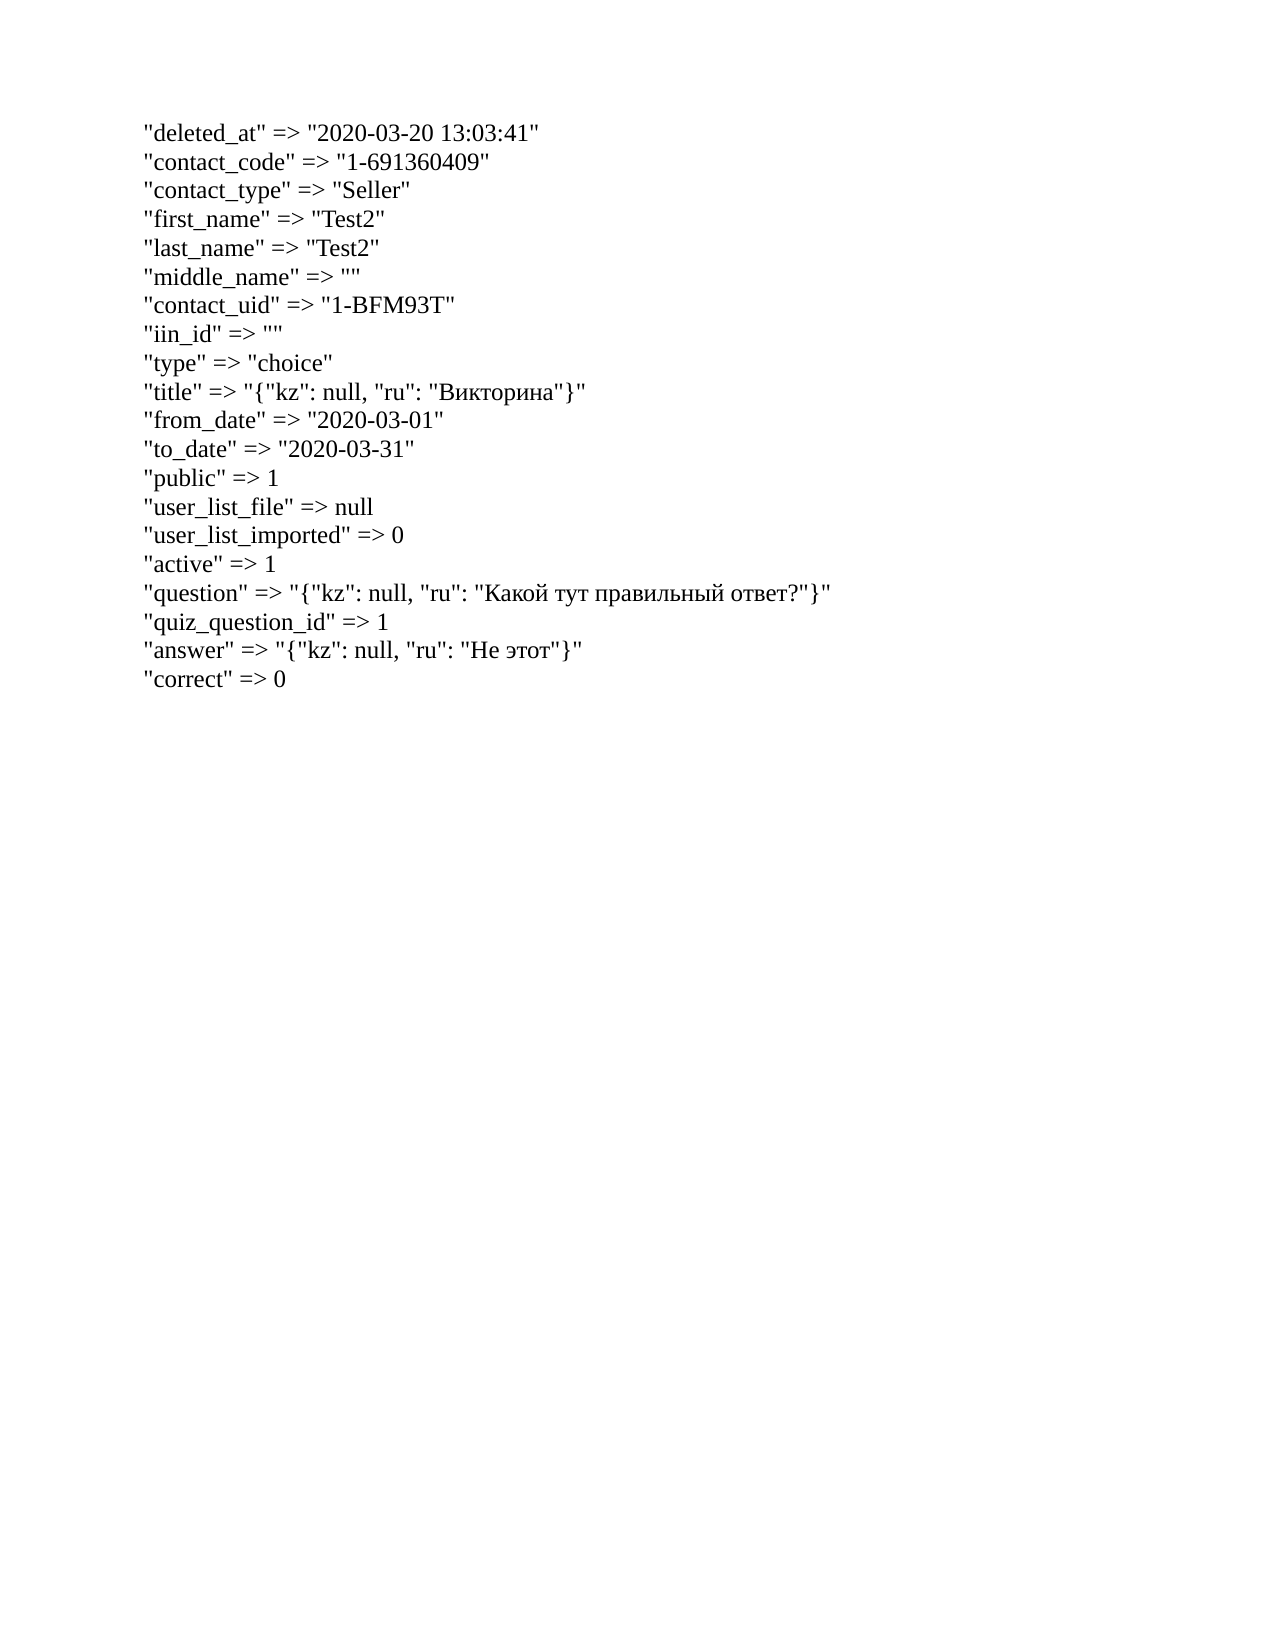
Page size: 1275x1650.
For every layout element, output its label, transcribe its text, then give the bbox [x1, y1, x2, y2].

text "contact_uid" => "1-BFM93T" [118, 291, 1157, 319]
text "type" => "choice" [118, 348, 1157, 377]
text "answer" => "{"kz": null, "ru": "Не этот"}" [118, 636, 1157, 664]
text "public" => 1 [118, 463, 1157, 492]
text "user_list_file" => null [118, 492, 1157, 521]
text "deleted_at" => "2020-03-20 13:03:41" [118, 118, 1157, 147]
text "active" => 1 [118, 549, 1157, 578]
text "last_name" => "Test2" [118, 233, 1157, 262]
text "correct" => 0 [118, 664, 1157, 693]
text "to_date" => "2020-03-31" [118, 434, 1157, 463]
text "middle_name" => "" [118, 262, 1157, 291]
text "from_date" => "2020-03-01" [118, 406, 1157, 434]
text "user_list_imported" => 0 [118, 521, 1157, 549]
text "question" => "{"kz": null, "ru": "Какой тут правильный ответ?"}" [118, 578, 1157, 607]
text "contact_type" => "Seller" [118, 176, 1157, 204]
text "contact_code" => "1-691360409" [118, 147, 1157, 176]
text "first_name" => "Test2" [118, 204, 1157, 233]
text "iin_id" => "" [118, 319, 1157, 348]
text "quiz_question_id" => 1 [118, 607, 1157, 636]
text "title" => "{"kz": null, "ru": "Викторина"}" [118, 377, 1157, 406]
